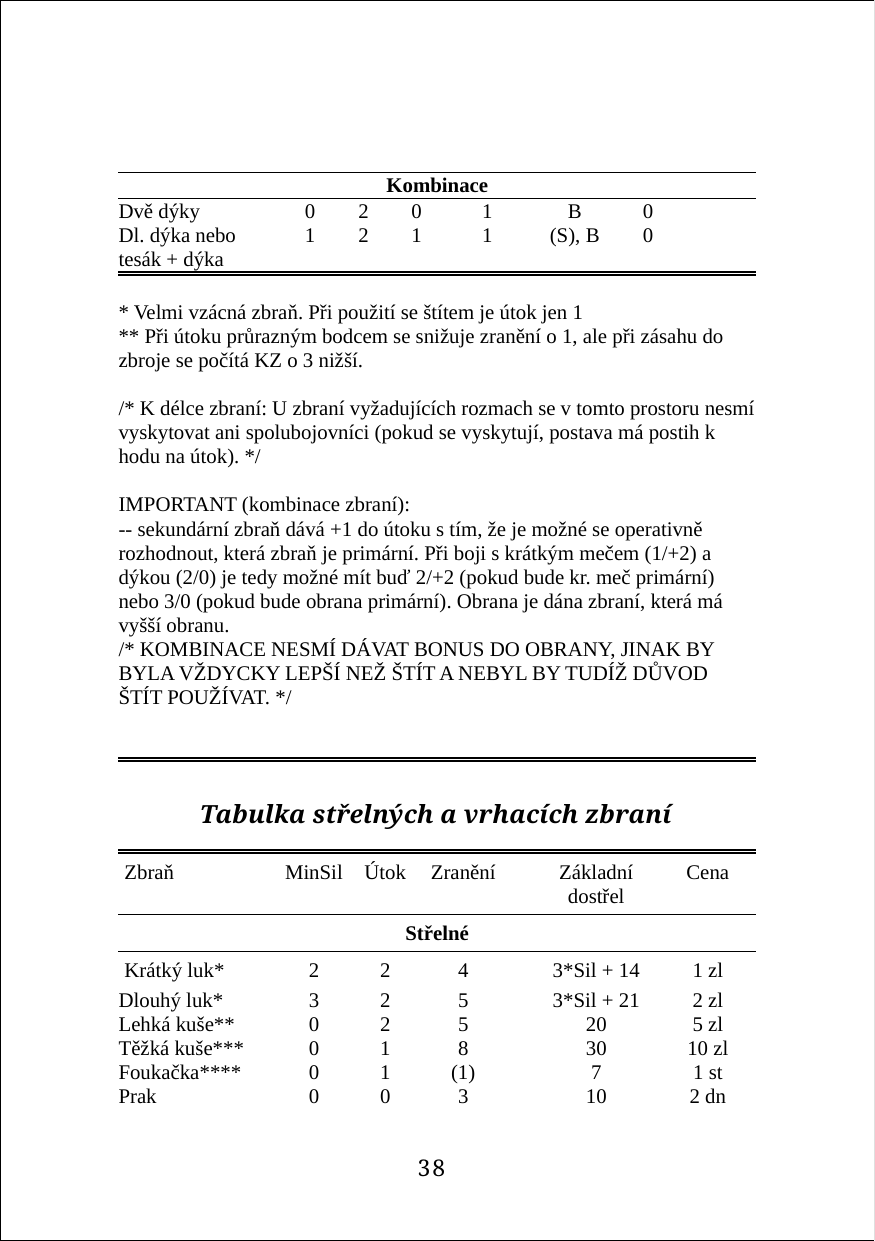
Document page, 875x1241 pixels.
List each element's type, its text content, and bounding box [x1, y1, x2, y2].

table_cell 10 [533, 1084, 659, 1108]
table_cell 0 [353, 1084, 416, 1108]
table_cell [510, 988, 533, 1012]
text /* KOMBINACE NESMÍ DÁVAT BONUS DO OBRANY, JINAK BY BYLA VŽDYCKY LEPŠÍ NEŽ ŠTÍT A NEBYL BY TUDÍŽ DŮVOD ŠTÍT POUŽÍVAT. */ [118, 637, 756, 709]
table_cell 5 [416, 1012, 509, 1036]
table_cell 1 [353, 1060, 416, 1084]
table_cell B [531, 199, 618, 223]
table_cell Střelné [118, 915, 756, 951]
table_cell Cena [659, 854, 756, 914]
table_cell 1 [443, 199, 531, 223]
table_cell Základní dostřel [533, 854, 659, 914]
table_cell Zbraň [118, 854, 274, 914]
table_cell [678, 223, 756, 271]
table_cell (S), B [531, 223, 618, 271]
table_cell Kombinace [118, 173, 756, 197]
table_cell 1 [443, 223, 531, 271]
table_cell (1) [416, 1060, 509, 1084]
table_cell Útok [353, 854, 416, 914]
table_cell 0 [274, 1060, 353, 1084]
table_cell [510, 1036, 533, 1060]
table_cell 30 [533, 1036, 659, 1060]
table_cell 1 zl [659, 952, 756, 988]
table_header Tabulka střelných a vrhacích zbraní [118, 762, 756, 849]
table_cell 3*Sil + 14 [533, 952, 659, 988]
table_cell [678, 199, 756, 223]
table_cell 2 [274, 952, 353, 988]
table_cell 5 zl [659, 1012, 756, 1036]
table_cell 1 st [659, 1060, 756, 1084]
table_cell 2 [337, 223, 390, 271]
table_cell [510, 1012, 533, 1036]
table_cell 0 [390, 199, 443, 223]
table_cell Těžká kuše*** [118, 1036, 274, 1060]
table_cell 0 [274, 1036, 353, 1060]
table_cell Prak [118, 1084, 274, 1108]
table_cell [510, 854, 533, 914]
table_cell Foukačka**** [118, 1060, 274, 1084]
table_cell Dvě dýky [118, 199, 283, 223]
table_cell 3 [416, 1084, 509, 1108]
text * Velmi vzácná zbraň. Při použití se štítem je útok jen 1 [118, 300, 756, 324]
table_cell 0 [283, 199, 337, 223]
table_cell 0 [274, 1012, 353, 1036]
table_cell 10 zl [659, 1036, 756, 1060]
table_cell 1 [390, 223, 443, 271]
table_cell MinSil [274, 854, 353, 914]
table_cell 8 [416, 1036, 509, 1060]
table_cell Lehká kuše** [118, 1012, 274, 1036]
table_cell 0 [274, 1084, 353, 1108]
table_cell 3*Sil + 21 [533, 988, 659, 1012]
table_cell 1 [353, 1036, 416, 1060]
table_cell 4 [416, 952, 509, 988]
table_cell 2 zl [659, 988, 756, 1012]
text IMPORTANT (kombinace zbraní): [118, 492, 756, 516]
table_cell Krátký luk* [118, 952, 274, 988]
table_cell Dl. dýka nebo tesák + dýka [118, 223, 283, 271]
text /* K délce zbraní: U zbraní vyžadujících rozmach se v tomto prostoru nesmí vyskytovat ani spolubojovníci (pokud se vyskytují, postava má postih k hodu na útok). */ [118, 396, 756, 468]
table_cell 2 [337, 199, 390, 223]
table_cell 20 [533, 1012, 659, 1036]
table_cell 0 [618, 223, 678, 271]
text ** Při útoku průrazným bodcem se snižuje zranění o 1, ale při zásahu do zbroje se počítá KZ o 3 nižší. [118, 324, 756, 372]
table_cell 2 [353, 952, 416, 988]
table_cell 7 [533, 1060, 659, 1084]
table_cell 3 [274, 988, 353, 1012]
table_cell 2 dn [659, 1084, 756, 1108]
table_cell [510, 1084, 533, 1108]
table_cell [510, 1060, 533, 1084]
table_cell [510, 952, 533, 988]
table_cell 0 [618, 199, 678, 223]
table_cell Dlouhý luk* [118, 988, 274, 1012]
table_cell Zranění [416, 854, 509, 914]
table_cell 2 [353, 988, 416, 1012]
table_cell 5 [416, 988, 509, 1012]
table_cell 1 [283, 223, 337, 271]
text -- sekundární zbraň dává +1 do útoku s tím, že je možné se operativně rozhodnout, která zbraň je primární. Při boji s krátkým mečem (1/+2) a dýkou (2/0) je tedy možné mít buď 2/+2 (pokud bude kr. meč primární) nebo 3/0 (pokud bude obrana primární). Obrana je dána zbraní, která má vyšší obranu. [118, 516, 756, 637]
table_cell 2 [353, 1012, 416, 1036]
